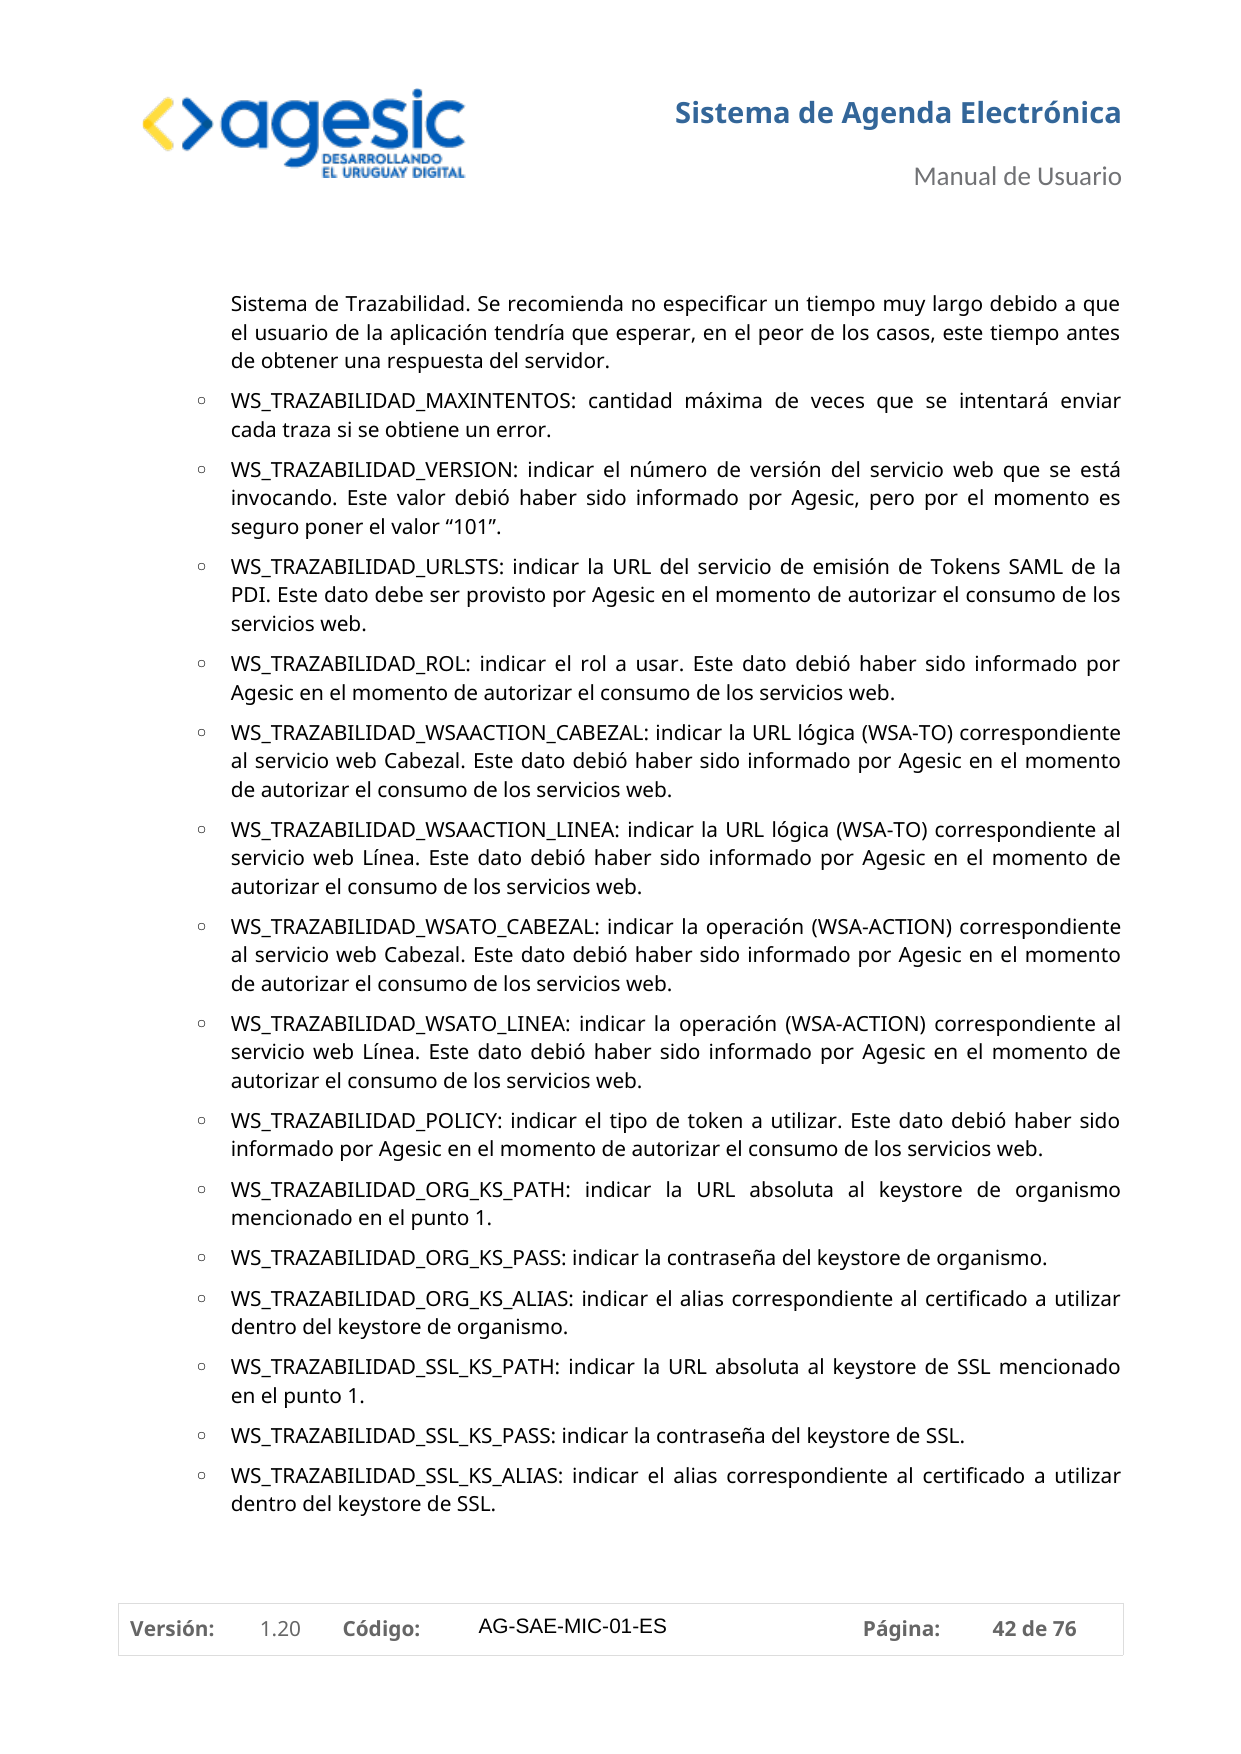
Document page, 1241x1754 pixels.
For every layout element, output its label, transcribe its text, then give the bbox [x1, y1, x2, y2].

list WS_TRAZABILIDAD_SSL_KS_ALIAS: indicar el alias correspondiente al certificado a utilizar dentro del keystore de SSL. [193, 1461, 1122, 1518]
list WS_TRAZABILIDAD_MAXINTENTOS: cantidad máxima de veces que se intentará enviar cada traza si se obtiene un error. [193, 386, 1122, 443]
list WS_TRAZABILIDAD_ORG_KS_PATH: indicar la URL absoluta al keystore de organismo mencionado en el punto 1. [193, 1175, 1122, 1232]
list WS_TRAZABILIDAD_WSATO_CABEZAL: indicar la operación (WSA-ACTION) correspondiente al servicio web Cabezal. Este dato debió haber sido informado por Agesic en el momento de autorizar el consumo de los servicios web. [193, 912, 1122, 997]
list WS_TRAZABILIDAD_SSL_KS_PASS: indicar la contraseña del keystore de SSL. [193, 1421, 1122, 1449]
list WS_TRAZABILIDAD_WSAACTION_CABEZAL: indicar la URL lógica (WSA-TO) correspondiente al servicio web Cabezal. Este dato debió haber sido informado por Agesic en el momento de autorizar el consumo de los servicios web. [193, 718, 1122, 803]
list WS_TRAZABILIDAD_ROL: indicar el rol a usar. Este dato debió haber sido informado por Agesic en el momento de autorizar el consumo de los servicios web. [193, 649, 1122, 706]
list WS_TRAZABILIDAD_WSAACTION_LINEA: indicar la URL lógica (WSA-TO) correspondiente al servicio web Línea. Este dato debió haber sido informado por Agesic en el momento de autorizar el consumo de los servicios web. [193, 815, 1122, 900]
list WS_TRAZABILIDAD_ORG_KS_ALIAS: indicar el alias correspondiente al certificado a utilizar dentro del keystore de organismo. [193, 1284, 1122, 1341]
list WS_TRAZABILIDAD_URLSTS: indicar la URL del servicio de emisión de Tokens SAML de la PDI. Este dato debe ser provisto por Agesic en el momento de autorizar el consumo de los servicios web. [193, 552, 1122, 637]
list WS_TRAZABILIDAD_ORG_KS_PASS: indicar la contraseña del keystore de organismo. [193, 1243, 1122, 1272]
list Sistema de Trazabilidad. Se recomienda no especificar un tiempo muy largo debido a que el usuario de la aplicación tendría que esperar, en el peor de los casos, este tiempo antes de obtener una respuesta del servidor. [193, 289, 1122, 374]
list WS_TRAZABILIDAD_POLICY: indicar el tipo de token a utilizar. Este dato debió haber sido informado por Agesic en el momento de autorizar el consumo de los servicios web. [193, 1106, 1122, 1163]
picture [142, 88, 466, 178]
list WS_TRAZABILIDAD_WSATO_LINEA: indicar la operación (WSA-ACTION) correspondiente al servicio web Línea. Este dato debió haber sido informado por Agesic en el momento de autorizar el consumo de los servicios web. [193, 1009, 1122, 1094]
list WS_TRAZABILIDAD_SSL_KS_PATH: indicar la URL absoluta al keystore de SSL mencionado en el punto 1. [193, 1352, 1122, 1409]
list WS_TRAZABILIDAD_VERSION: indicar el número de versión del servicio web que se está invocando. Este valor debió haber sido informado por Agesic, pero por el momento es seguro poner el valor “101”. [193, 455, 1122, 540]
